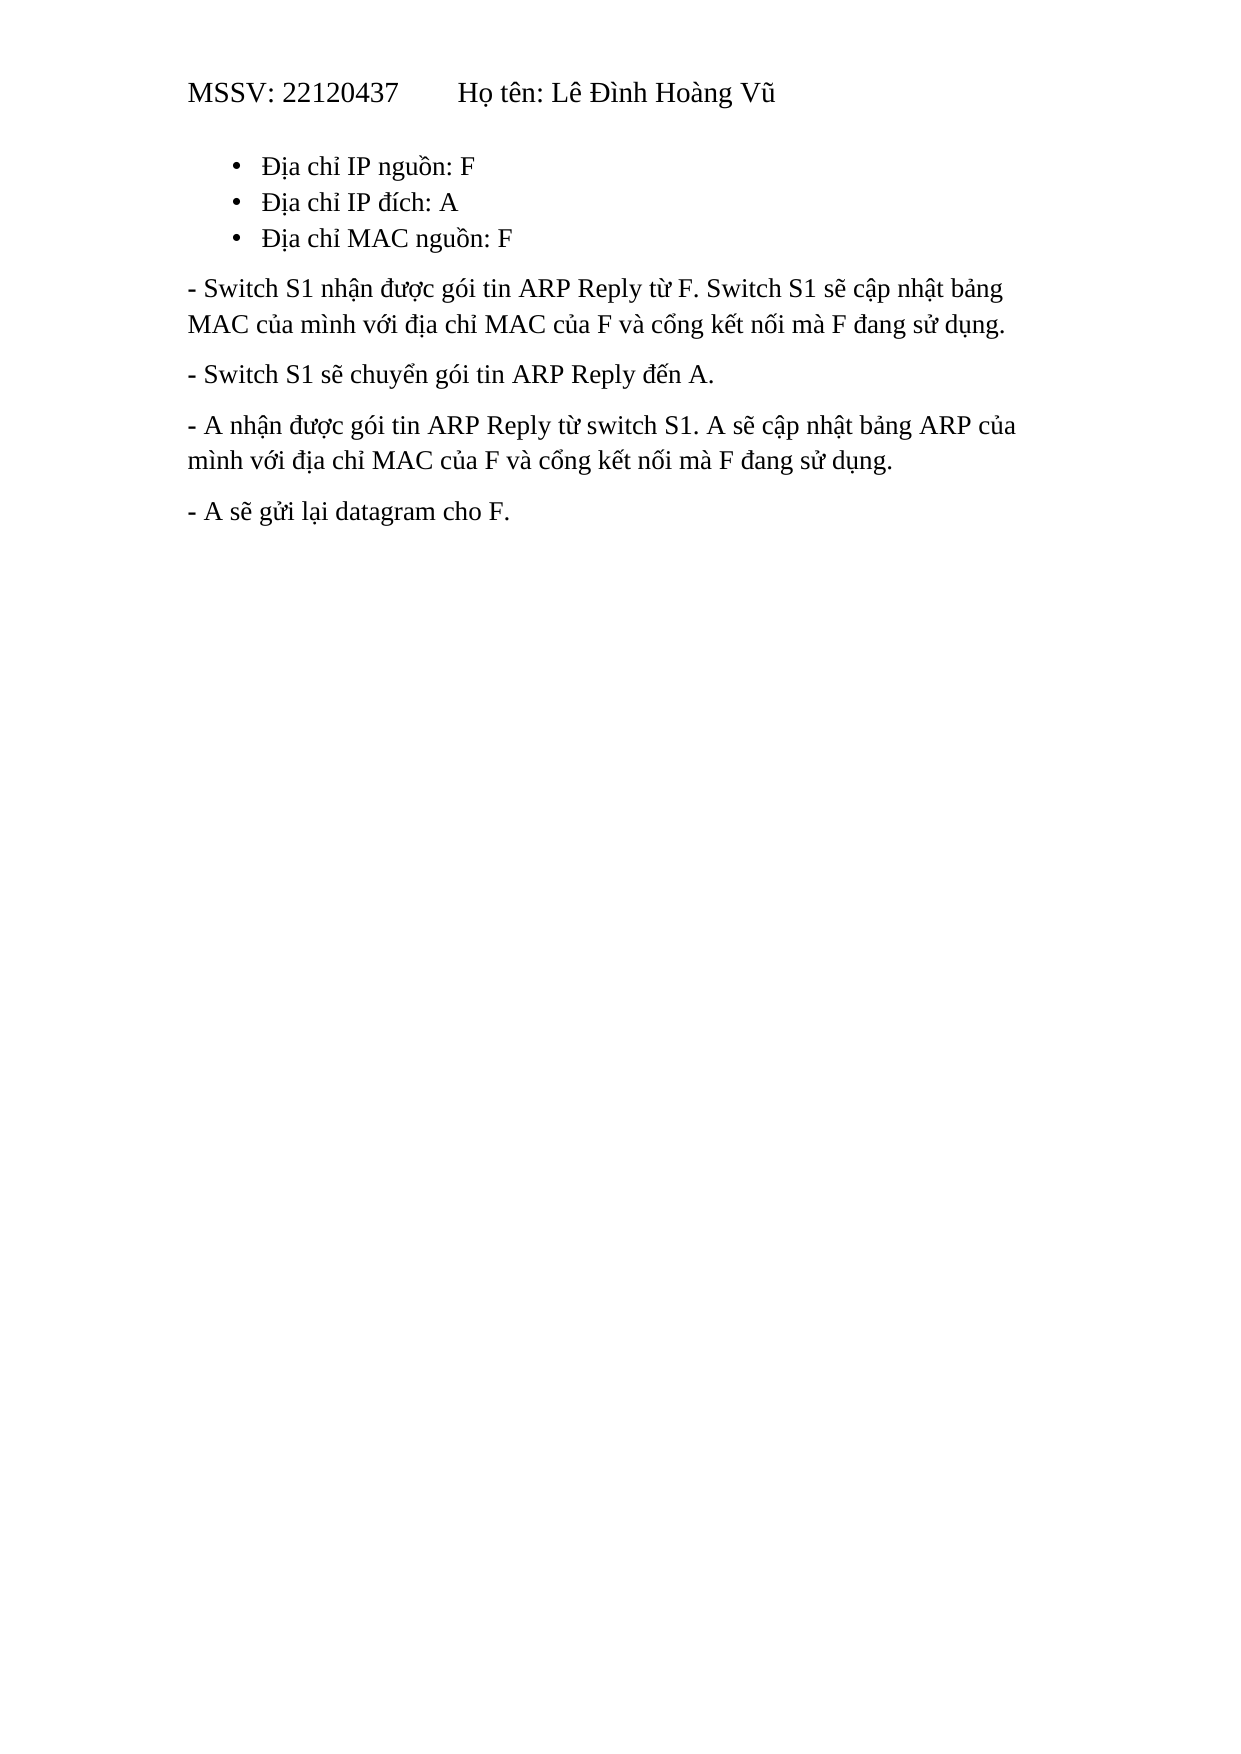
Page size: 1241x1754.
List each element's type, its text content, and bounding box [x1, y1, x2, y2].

list Địa chỉ IP đích: A [232, 186, 1053, 217]
list Địa chỉ IP nguồn: F [232, 150, 1053, 181]
text - Switch S1 nhận được gói tin ARP Reply từ F. Switch S1 sẽ cập nhật bảng MAC của mình với địa chỉ MAC của F và cổng kết nối mà F đang sử dụng. [187, 272, 1053, 339]
list Địa chỉ MAC nguồn: F [232, 222, 1053, 253]
text - Switch S1 sẽ chuyển gói tin ARP Reply đến A. [187, 358, 1053, 389]
text - A nhận được gói tin ARP Reply từ switch S1. A sẽ cập nhật bảng ARP của mình với địa chỉ MAC của F và cổng kết nối mà F đang sử dụng. [187, 409, 1053, 476]
text - A sẽ gửi lại datagram cho F. [187, 495, 1053, 526]
